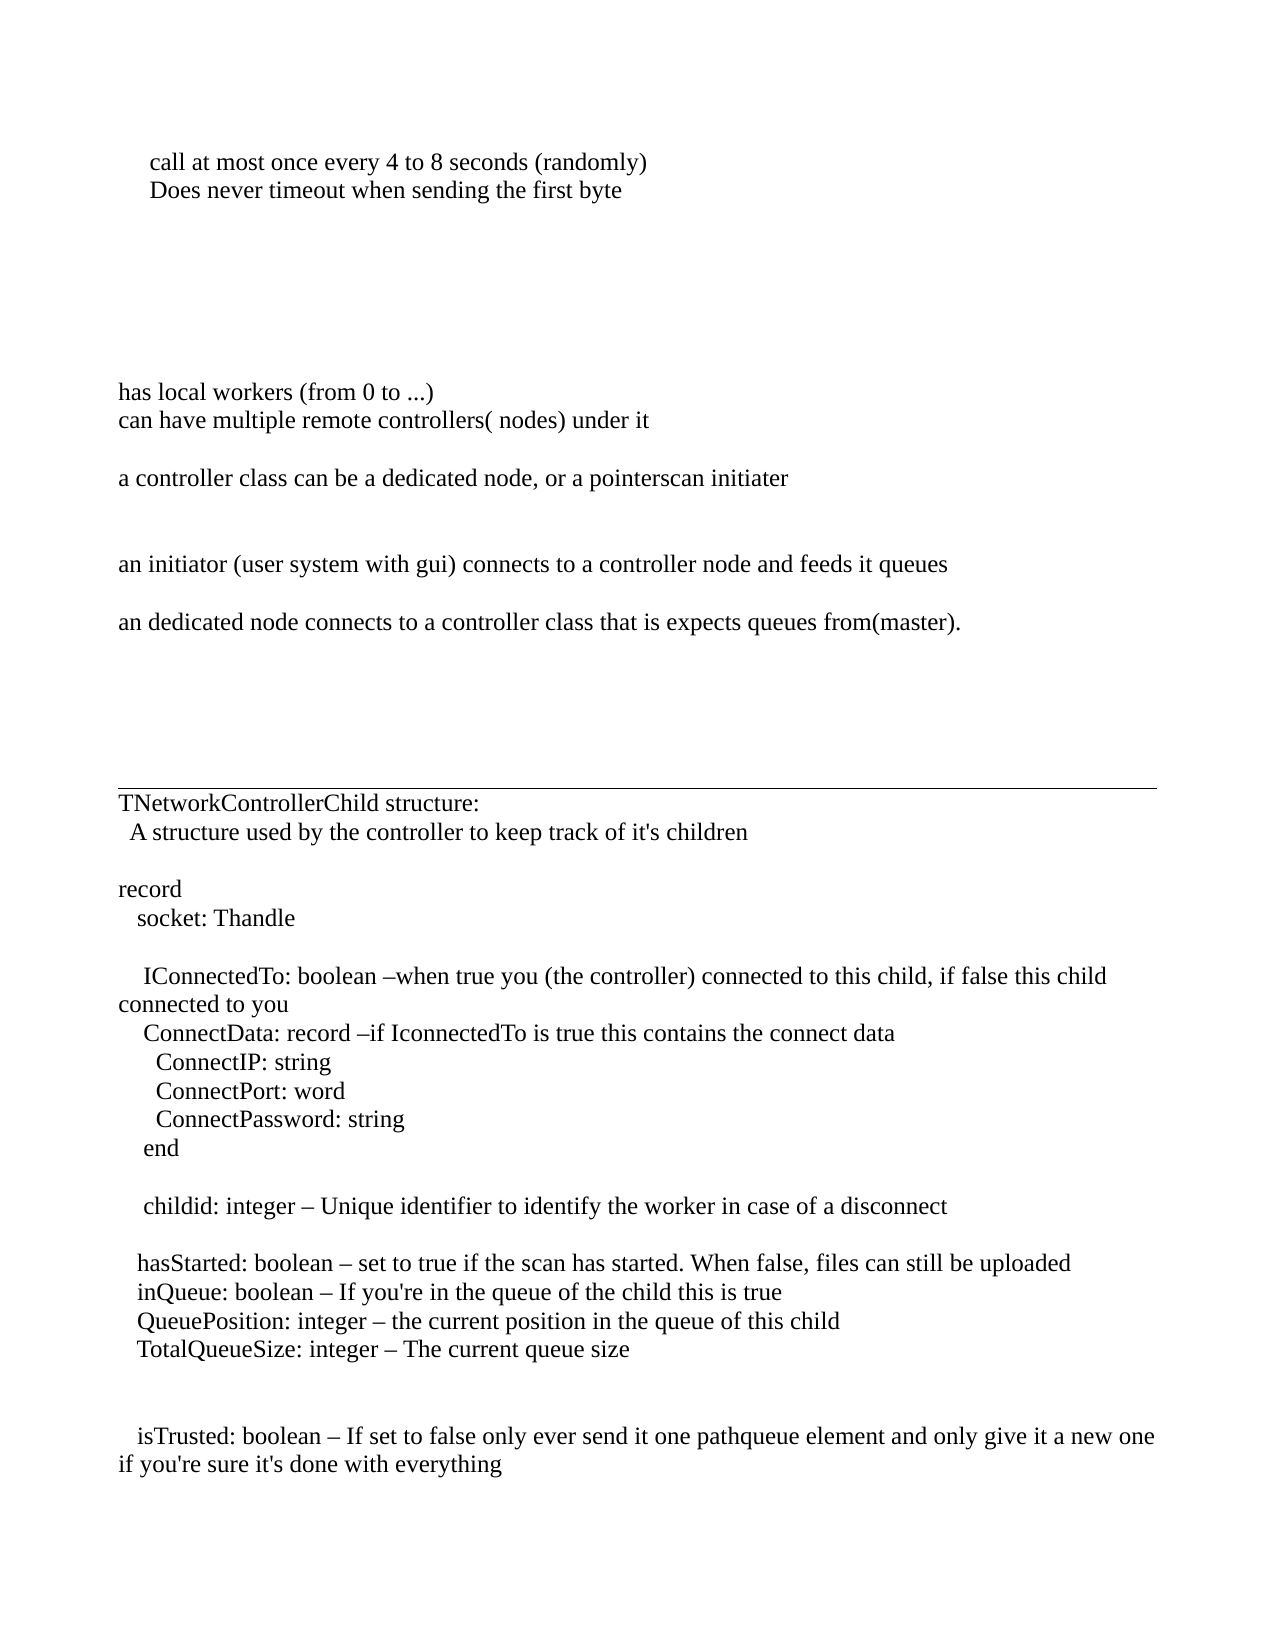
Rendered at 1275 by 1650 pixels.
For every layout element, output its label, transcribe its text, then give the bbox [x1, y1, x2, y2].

text QueuePosition: integer – the current position in the queue of this child TotalQueueSize: integer – The current queue size [118, 1306, 1157, 1363]
text end [118, 1133, 1157, 1162]
text ConnectIP: string [118, 1047, 1157, 1076]
text hasStarted: boolean – set to true if the scan has started. When false, files can still be uploaded [118, 1248, 1157, 1277]
text childid: integer – Unique identifier to identify the worker in case of a disconnect [118, 1191, 1157, 1219]
text a controller class can be a dedicated node, or a pointerscan initiater [118, 463, 1157, 492]
text TNetworkControllerChild structure: [118, 789, 1157, 817]
text inQueue: boolean – If you're in the queue of the child this is true [118, 1277, 1157, 1306]
text ConnectPassword: string [118, 1104, 1157, 1133]
text has local workers (from 0 to ...) [118, 377, 1157, 406]
text ConnectData: record –if IconnectedTo is true this contains the connect data [118, 1018, 1157, 1047]
text socket: Thandle [118, 903, 1157, 932]
text IConnectedTo: boolean –when true you (the controller) connected to this child, if false this child connected to you [118, 961, 1157, 1018]
text can have multiple remote controllers( nodes) under it [118, 406, 1157, 434]
text A structure used by the controller to keep track of it's children [118, 817, 1157, 846]
text Does never timeout when sending the first byte [118, 176, 1157, 204]
text ConnectPort: word [118, 1076, 1157, 1104]
text an dedicated node connects to a controller class that is expects queues from(master). [118, 607, 1157, 636]
text record [118, 874, 1157, 903]
text an initiator (user system with gui) connects to a controller node and feeds it queues [118, 549, 1157, 578]
text call at most once every 4 to 8 seconds (randomly) [118, 147, 1157, 176]
text isTrusted: boolean – If set to false only ever send it one pathqueue element and only give it a new one if you're sure it's done with everything [118, 1421, 1157, 1478]
